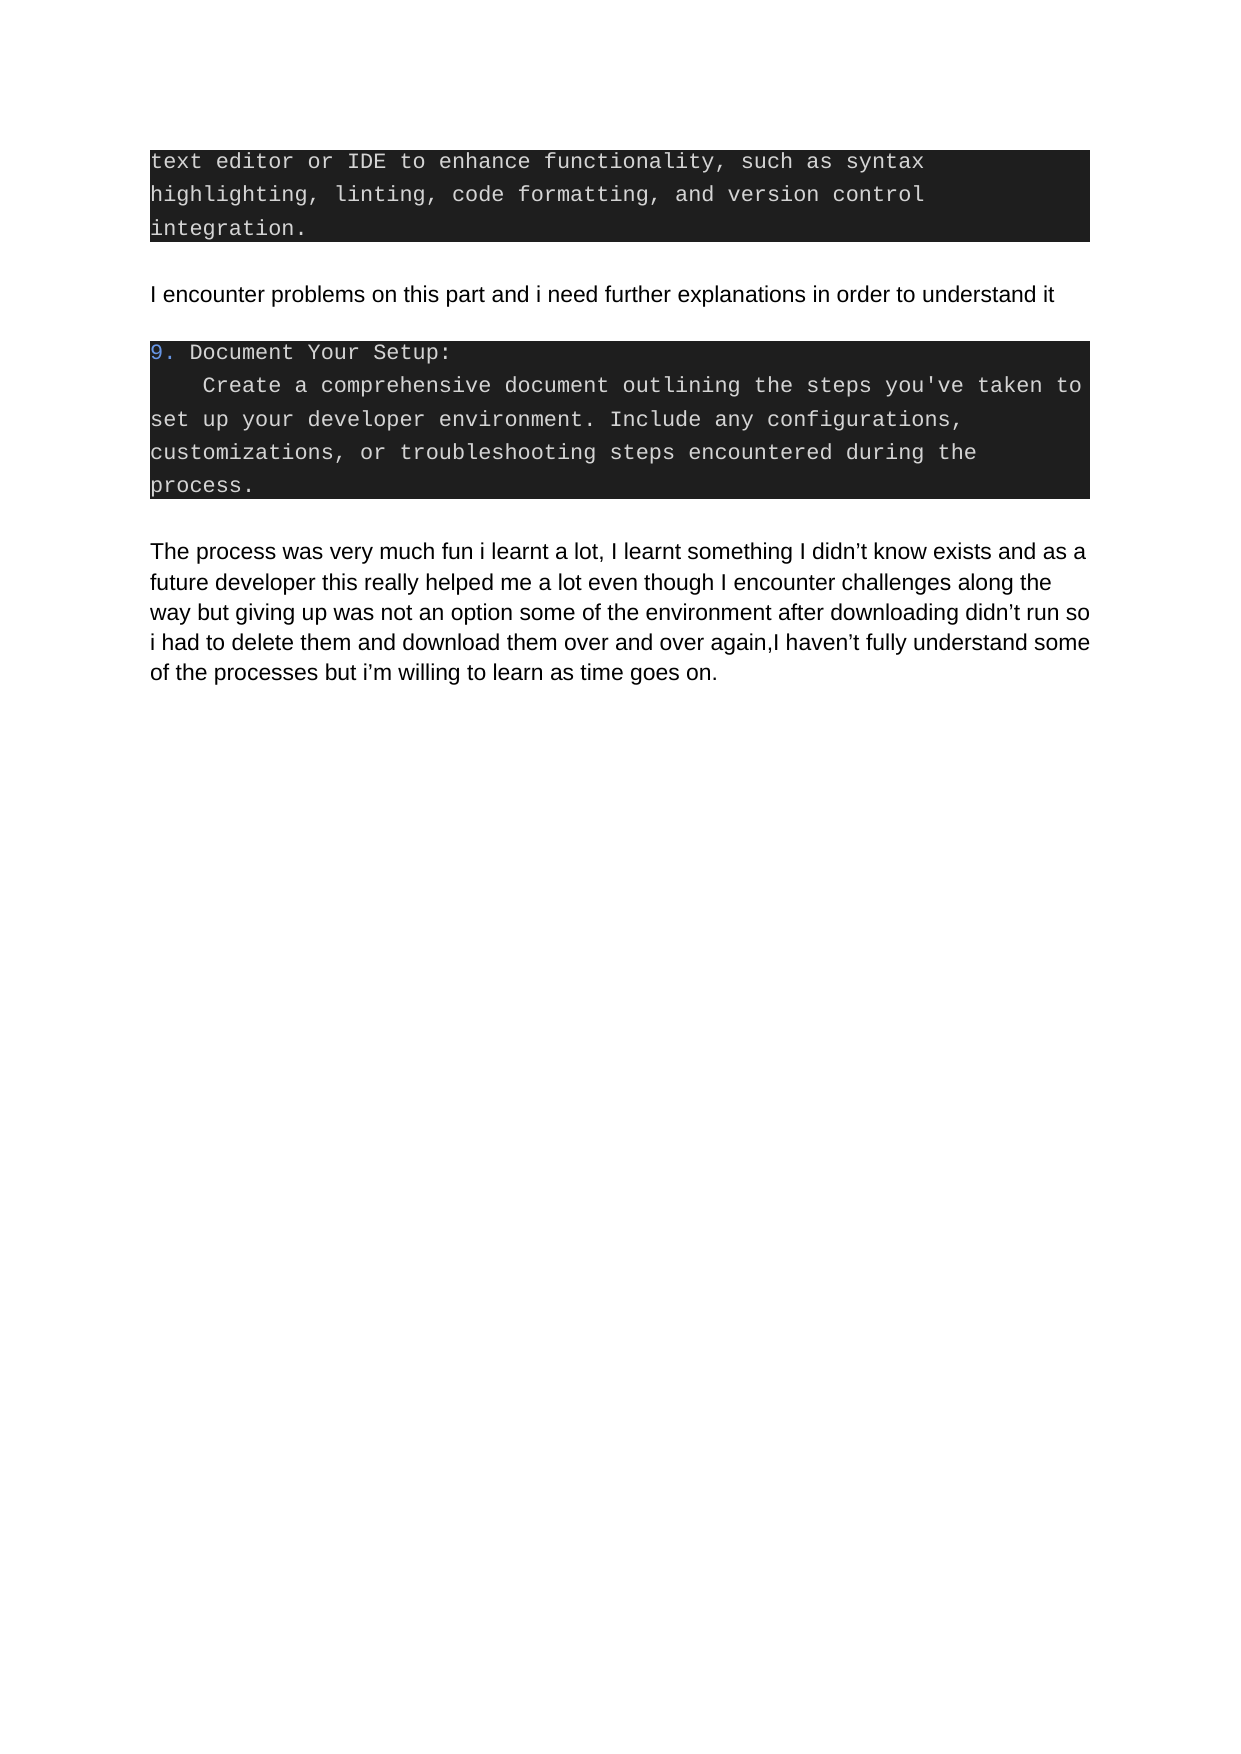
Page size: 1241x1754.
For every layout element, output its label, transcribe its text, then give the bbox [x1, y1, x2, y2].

text Create a comprehensive document outlining the steps you've taken to set up your developer environment. Include any configurations, customizations, or troubleshooting steps encountered during the process. [150, 374, 1090, 499]
text 9. Document Your Setup: [150, 341, 1090, 366]
text The process was very much fun i learnt a lot, I learnt something I didn’t know exists and as a future developer this really helped me a lot even though I encounter challenges along the way but giving up was not an option some of the environment after downloading didn’t run so i had to delete them and download them over and over again,I haven’t fully understand some of the processes but i’m willing to learn as time goes on. [150, 538, 1090, 686]
text text editor or IDE to enhance functionality, such as syntax highlighting, linting, code formatting, and version control integration. [150, 150, 1090, 242]
text I encounter problems on this part and i need further explanations in order to understand it [150, 281, 1090, 307]
